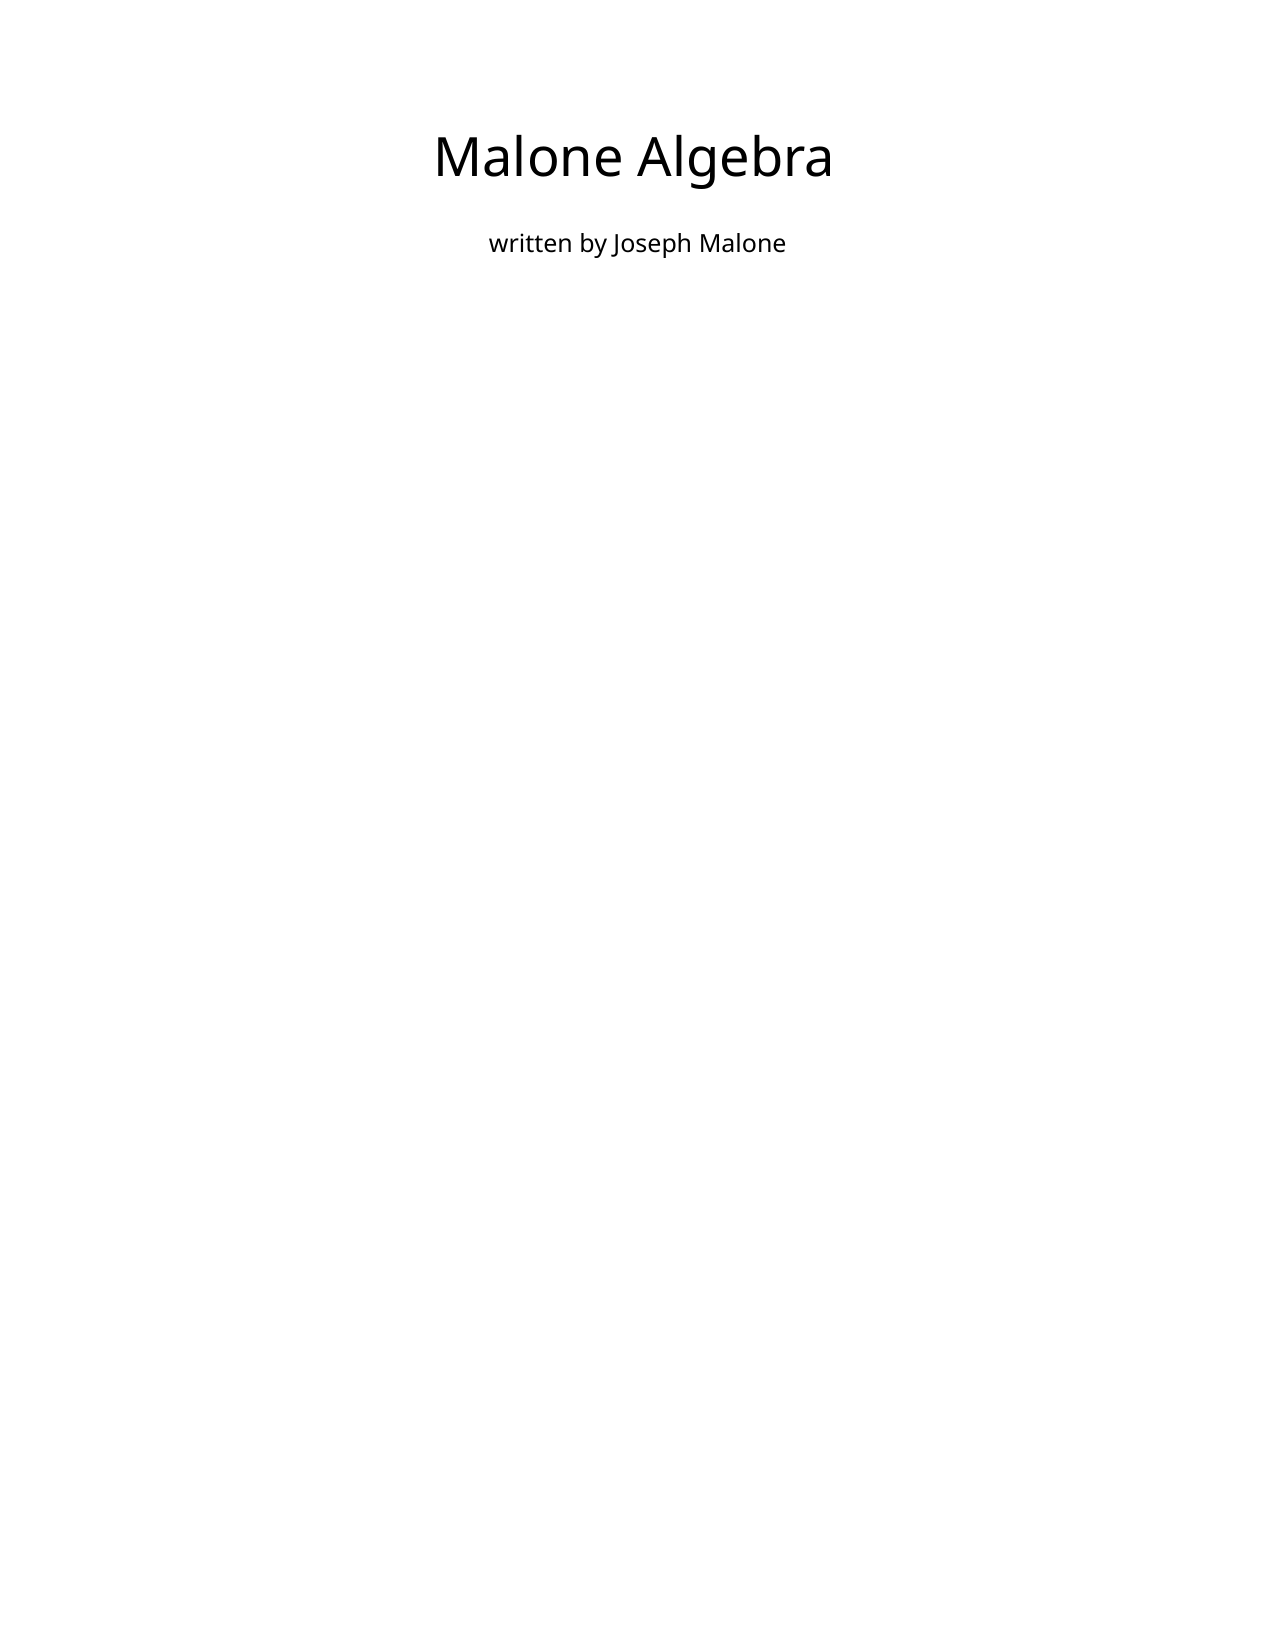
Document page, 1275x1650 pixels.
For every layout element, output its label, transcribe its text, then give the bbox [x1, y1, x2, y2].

text written by Joseph Malone [118, 226, 1157, 260]
text Malone Algebra [118, 118, 1157, 192]
